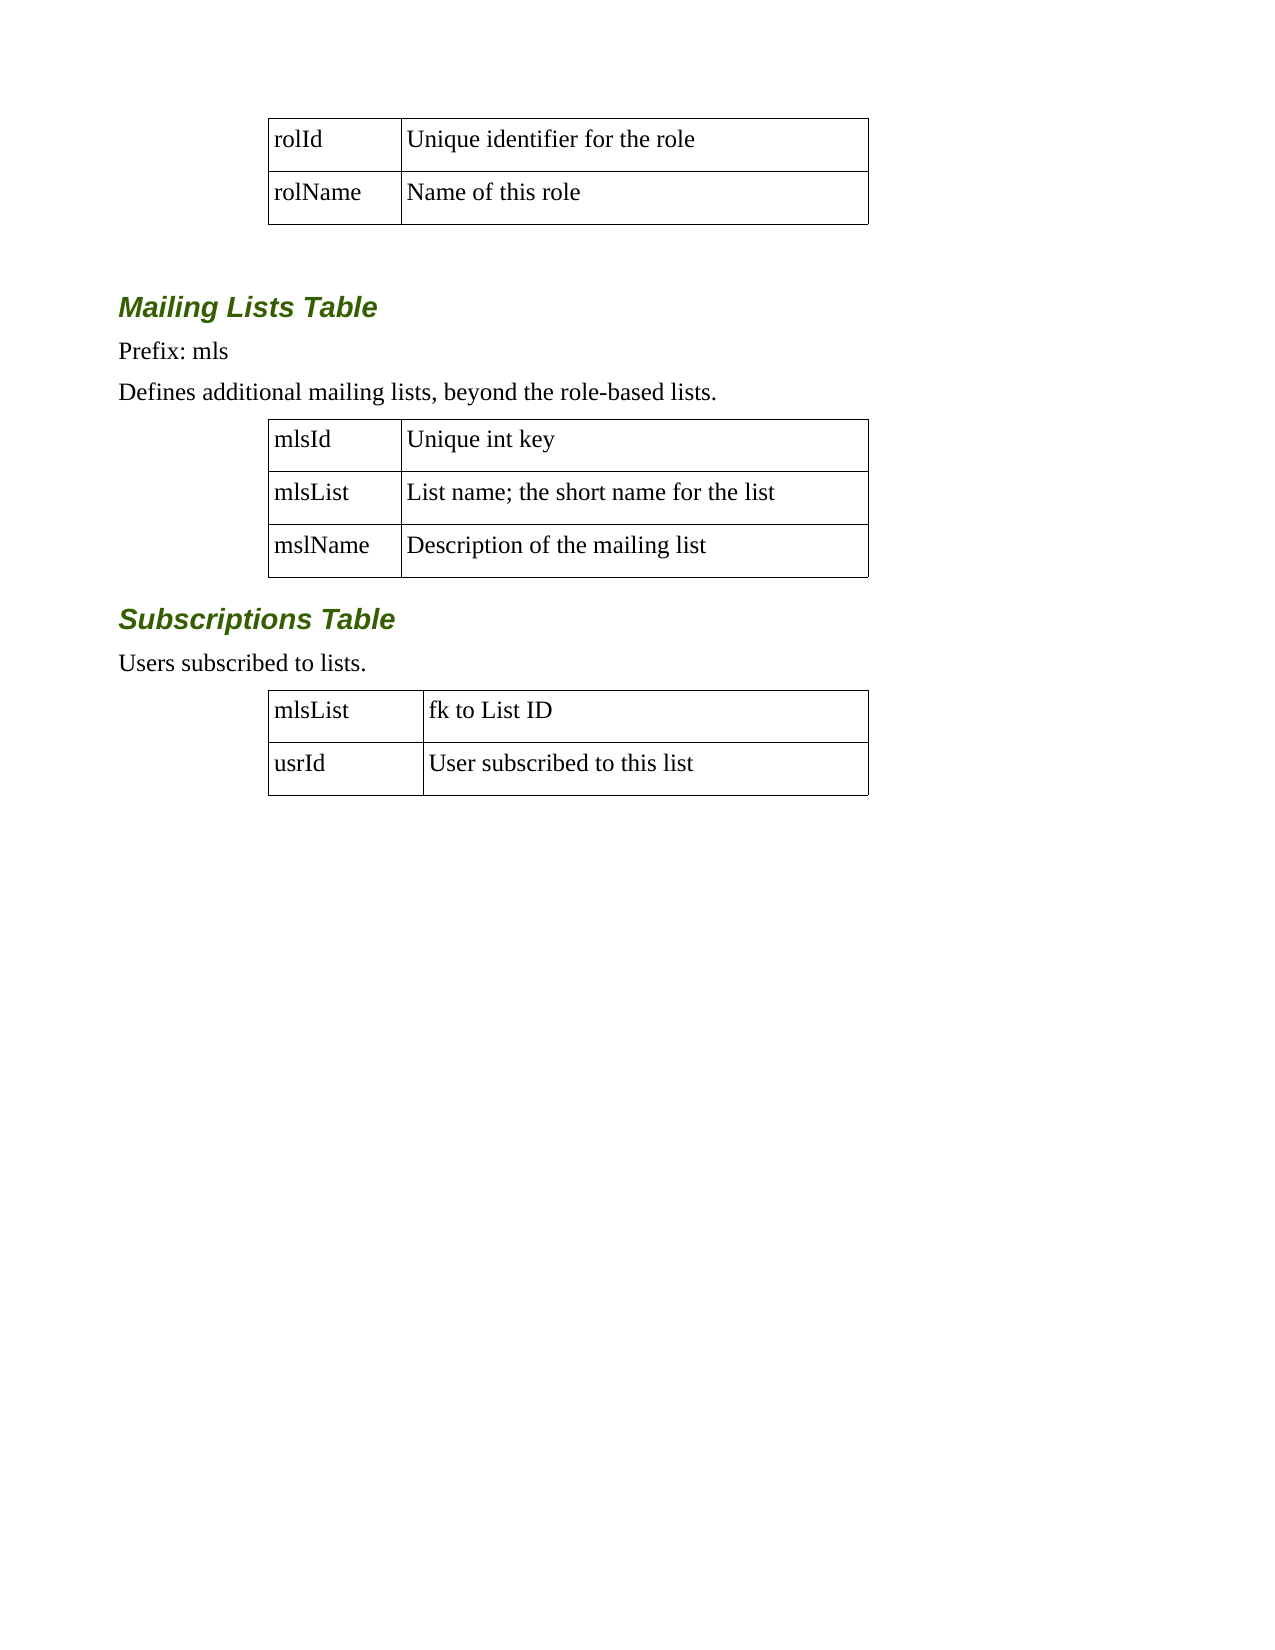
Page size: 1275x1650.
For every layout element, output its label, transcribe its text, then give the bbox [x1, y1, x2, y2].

table_cell Description of the mailing list [402, 525, 868, 577]
table_cell Name of this role [402, 172, 868, 224]
table_header Unique int key [402, 420, 868, 471]
subtitle Mailing Lists Table [118, 290, 1157, 324]
text Prefix: mls [118, 336, 1157, 365]
text Defines additional mailing lists, beyond the role-based lists. [118, 377, 1157, 406]
subtitle Subscriptions Table [118, 602, 1157, 636]
table_header mlsList [269, 691, 423, 742]
table_header fk to List ID [424, 691, 868, 742]
table_header Unique identifier for the role [402, 119, 868, 171]
table_header mlsId [269, 420, 401, 471]
text Users subscribed to lists. [118, 648, 1157, 677]
table_header rolId [269, 119, 401, 171]
table_cell mlsList [269, 472, 401, 524]
table_cell List name; the short name for the list [402, 472, 868, 524]
table_cell rolName [269, 172, 401, 224]
table_cell mslName [269, 525, 401, 577]
table_cell User subscribed to this list [424, 743, 868, 795]
table_cell usrId [269, 743, 423, 795]
